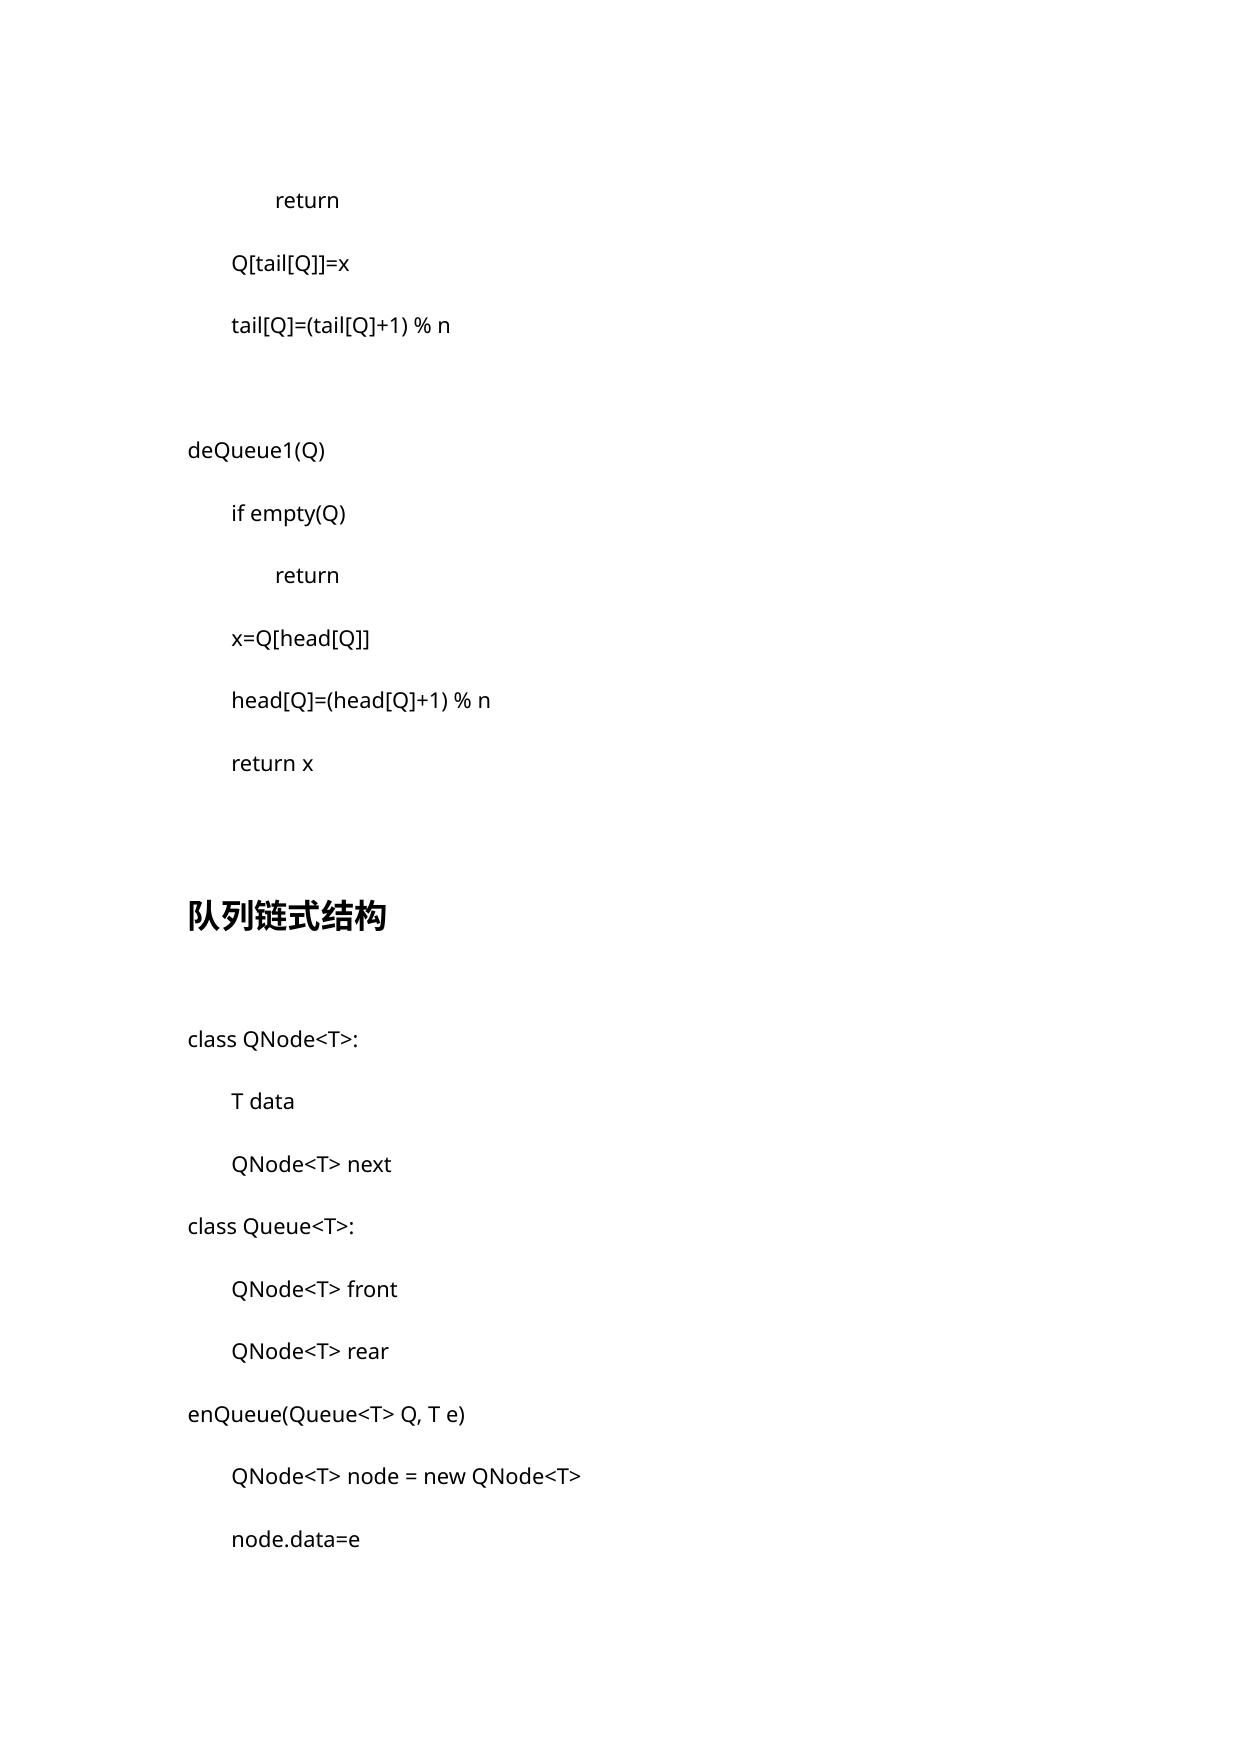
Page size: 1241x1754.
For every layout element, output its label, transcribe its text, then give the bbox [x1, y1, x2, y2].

text QNode<T> front [187, 1247, 1053, 1309]
text head[Q]=(head[Q]+1) % n [187, 658, 1053, 721]
text return [231, 533, 1053, 596]
text class QNode<T>: [187, 997, 1053, 1059]
text return [231, 158, 1053, 221]
text if empty(Q) [187, 471, 1053, 533]
text QNode<T> rear [187, 1309, 1053, 1372]
text enQueue(Queue<T> Q, T e) [187, 1372, 1053, 1434]
text T data [187, 1059, 1053, 1122]
text Q[tail[Q]]=x [187, 221, 1053, 283]
text tail[Q]=(tail[Q]+1) % n [187, 283, 1053, 346]
text return x [187, 721, 1053, 783]
text class Queue<T>: [187, 1184, 1053, 1247]
text QNode<T> next [187, 1122, 1053, 1184]
text x=Q[head[Q]] [187, 596, 1053, 658]
subtitle 队列链式结构 [187, 873, 1053, 935]
text deQueue1(Q) [187, 408, 1053, 471]
text QNode<T> node = new QNode<T> [187, 1434, 1053, 1497]
text node.data=e [187, 1497, 1053, 1559]
